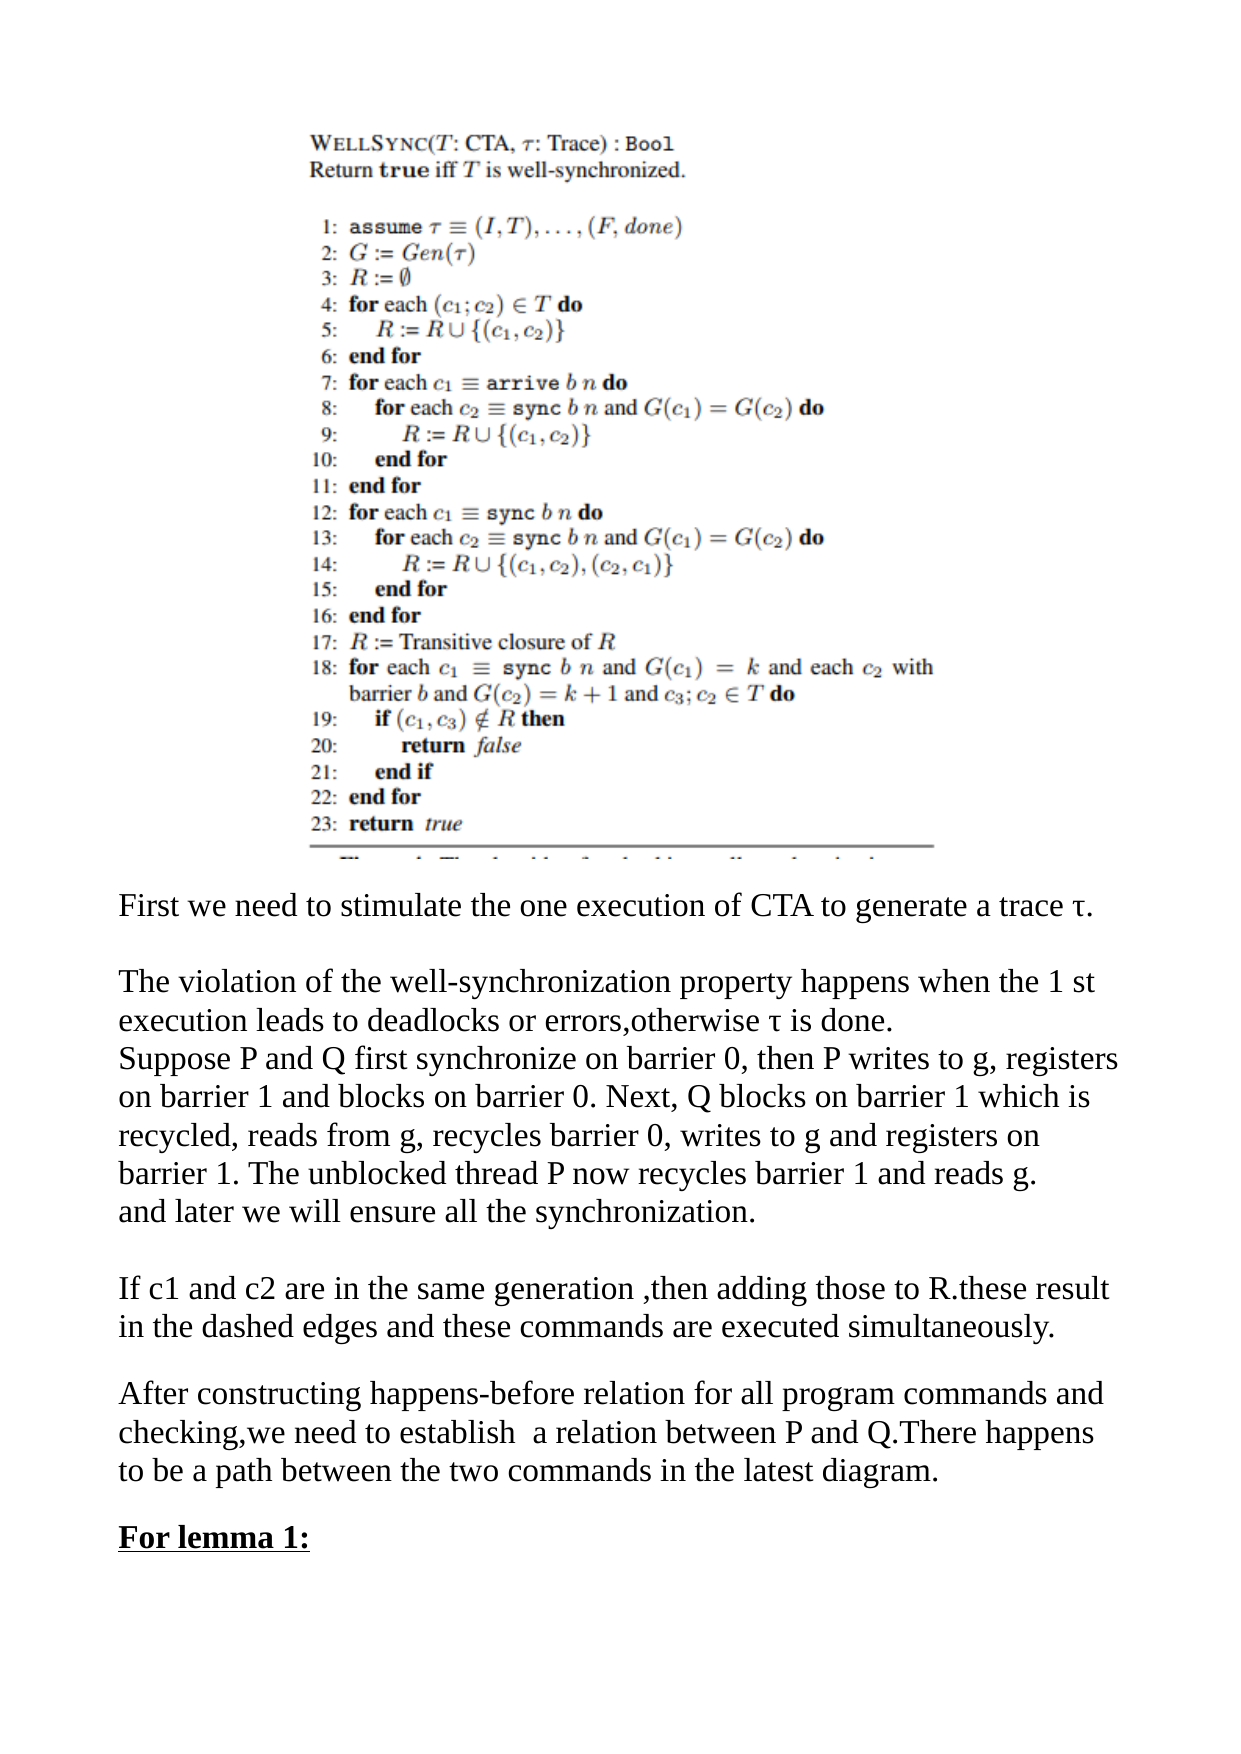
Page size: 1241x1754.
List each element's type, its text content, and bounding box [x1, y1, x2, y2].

text and later we will ensure all the synchronization. [118, 1191, 1122, 1230]
text Suppose P and Q first synchronize on barrier 0, then P writes to g, registers on barrier 1 and blocks on barrier 0. Next, Q blocks on barrier 1 which is recycled, reads from g, recycles barrier 0, writes to g and registers on barrier 1. The unblocked thread P now recycles barrier 1 and reads g. [118, 1038, 1122, 1191]
text The violation of the well-synchronization property happens when the 1 st execution leads to deadlocks or errors,otherwise τ is done. [118, 961, 1122, 1038]
text After constructing happens-before relation for all program commands and checking,we need to establish a relation between P and Q.There happens to be a path between the two commands in the latest diagram. [118, 1373, 1122, 1488]
text For lemma 1: [118, 1517, 1122, 1556]
picture [282, 118, 958, 859]
text First we need to stimulate the one execution of CTA to generate a trace τ. [118, 885, 1122, 923]
text If c1 and c2 are in the same generation ,then adding those to R.these result in the dashed edges and these commands are executed simultaneously. [118, 1268, 1122, 1345]
